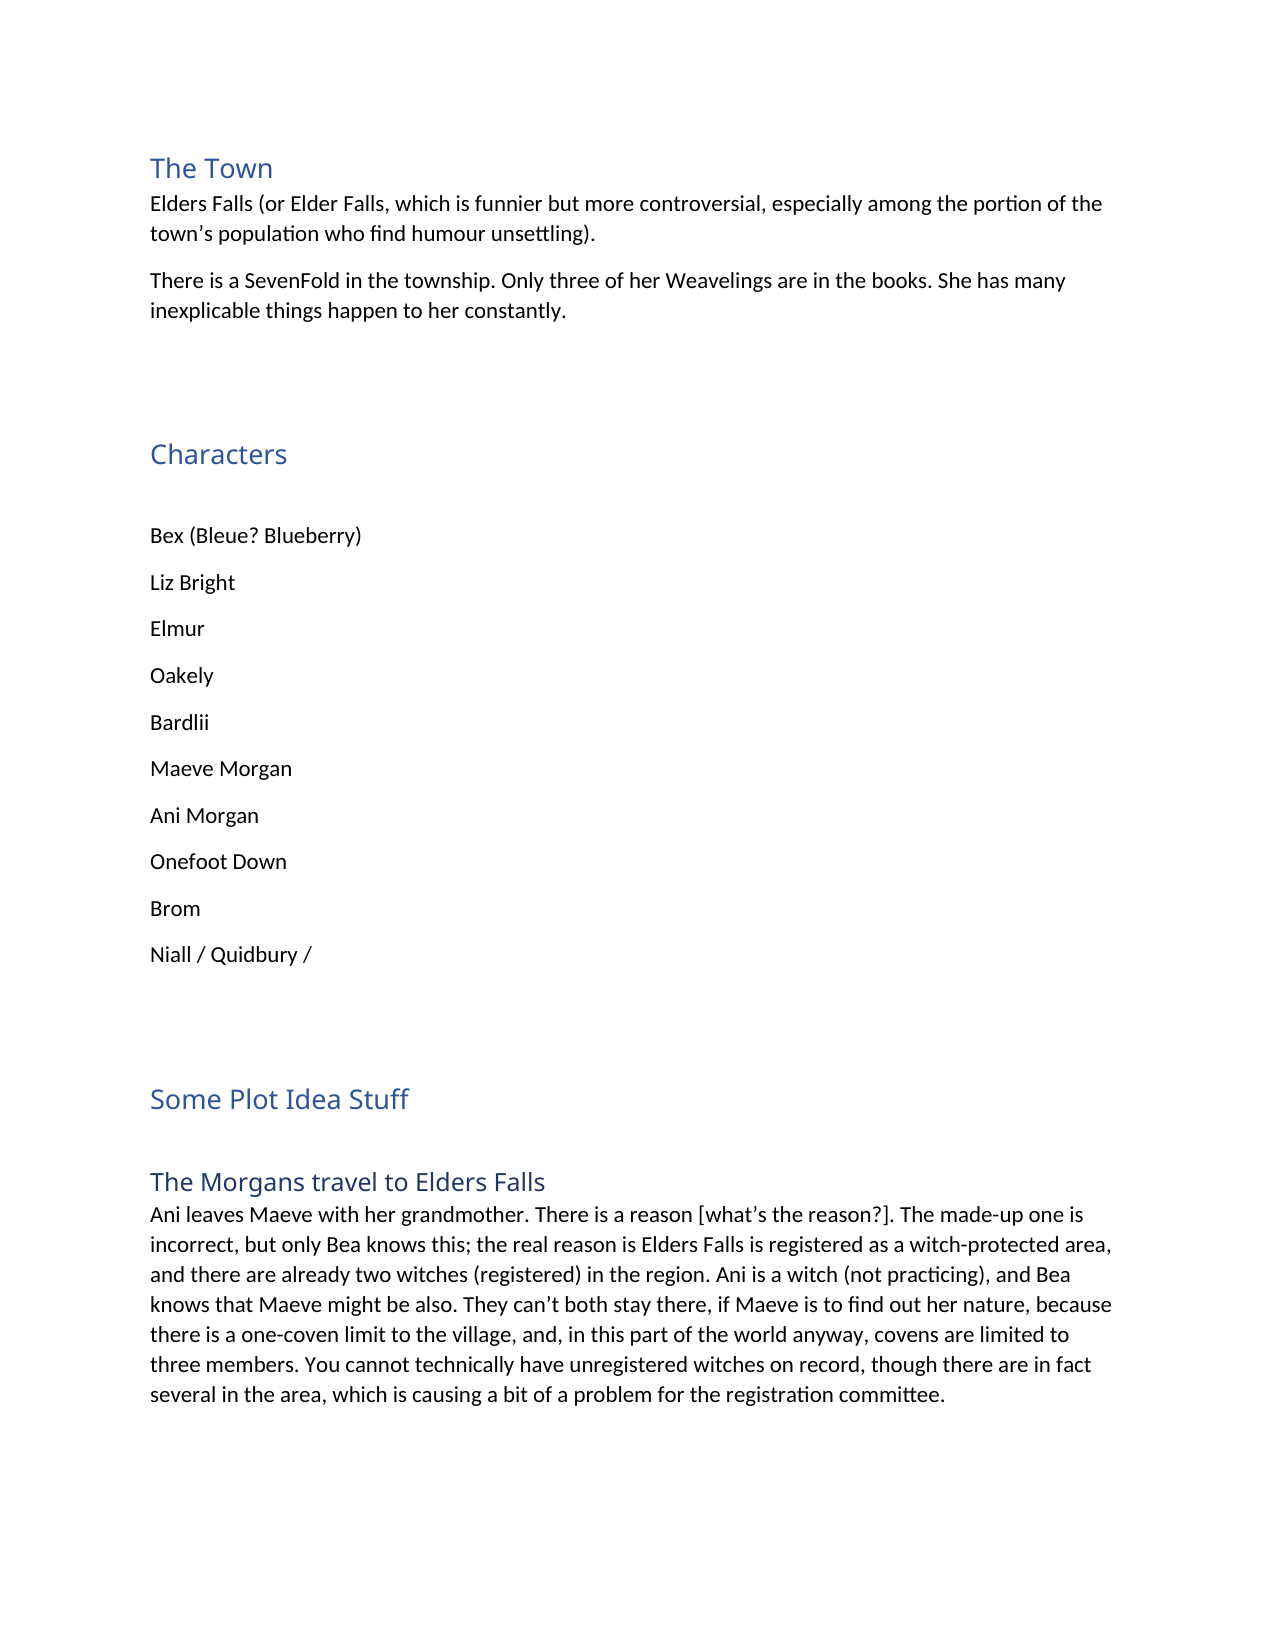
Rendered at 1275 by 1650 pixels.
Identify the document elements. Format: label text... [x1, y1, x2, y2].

subtitle Some Plot Idea Stuff [150, 1080, 1125, 1117]
text Bardlii [150, 708, 1125, 736]
text There is a SevenFold in the township. Only three of her Weavelings are in the books. She has many inexplicable things happen to her constantly. [150, 266, 1125, 324]
text Maeve Morgan [150, 754, 1125, 782]
text Oakely [150, 661, 1125, 689]
subtitle Characters [150, 435, 1125, 472]
text Onefoot Down [150, 847, 1125, 875]
text Liz Bright [150, 568, 1125, 596]
text Brom [150, 894, 1125, 922]
subtitle The Morgans travel to Elders Falls [150, 1164, 1125, 1198]
text Bex (Bleue? Blueberry) [150, 521, 1125, 549]
text Niall / Quidbury / [150, 940, 1125, 968]
subtitle The Town [150, 150, 1125, 187]
text Ani leaves Maeve with her grandmother. There is a reason [what’s the reason?]. The made-up one is incorrect, but only Bea knows this; the real reason is Elders Falls is registered as a witch-protected area, and there are already two witches (registered) in the region. Ani is a witch (not practicing), and Bea knows that Maeve might be also. They can’t both stay there, if Maeve is to find out her nature, because there is a one-coven limit to the village, and, in this part of the world anyway, covens are limited to three members. You cannot technically have unregistered witches on record, though there are in fact several in the area, which is causing a bit of a problem for the registration committee. [150, 1201, 1125, 1408]
text Ani Morgan [150, 801, 1125, 829]
text Elders Falls (or Elder Falls, which is funnier but more controversial, especially among the portion of the town’s population who find humour unsettling). [150, 189, 1125, 247]
text Elmur [150, 614, 1125, 642]
